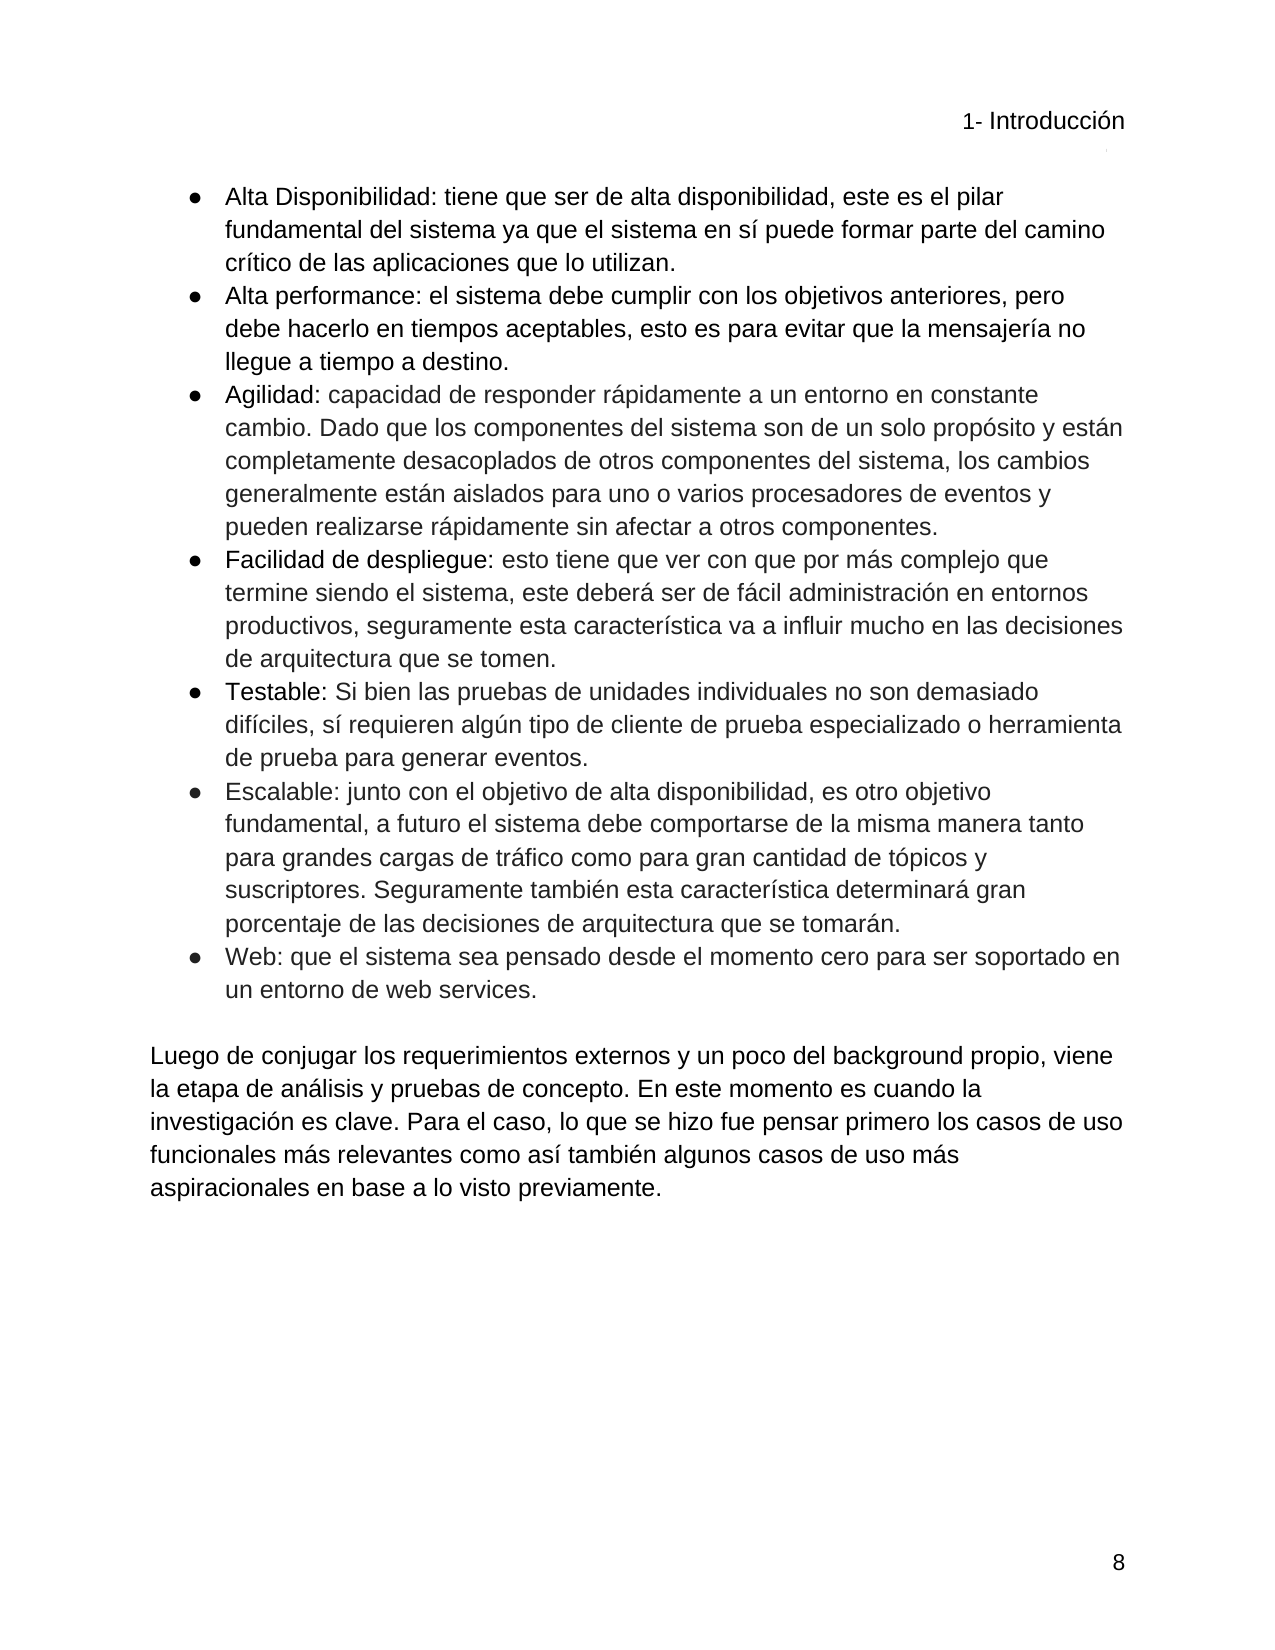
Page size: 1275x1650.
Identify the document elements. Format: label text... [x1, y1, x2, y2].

list Escalable: junto con el objetivo de alta disponibilidad, es otro objetivo fundamental, a futuro el sistema debe comportarse de la misma manera tanto para grandes cargas de tráfico como para gran cantidad de tópicos y suscriptores. Seguramente también esta característica determinará gran porcentaje de las decisiones de arquitectura que se tomarán. [187, 776, 1125, 937]
list Web: que el sistema sea pensado desde el momento cero para ser soportado en un entorno de web services. [187, 942, 1125, 1003]
list Alta Disponibilidad: tiene que ser de alta disponibilidad, este es el pilar fundamental del sistema ya que el sistema en sí puede formar parte del camino crítico de las aplicaciones que lo utilizan. [187, 182, 1125, 277]
list Alta performance: el sistema debe cumplir con los objetivos anteriores, pero debe hacerlo en tiempos aceptables, esto es para evitar que la mensajería no llegue a tiempo a destino. [187, 281, 1125, 376]
text Luego de conjugar los requerimientos externos y un poco del background propio, viene la etapa de análisis y pruebas de concepto. En este momento es cuando la investigación es clave. Para el caso, lo que se hizo fue pensar primero los casos de uso funcionales más relevantes como así también algunos casos de uso más aspiracionales en base a lo visto previamente. [150, 1041, 1125, 1201]
list Facilidad de despliegue: esto tiene que ver con que por más complejo que termine siendo el sistema, este deberá ser de fácil administración en entornos productivos, seguramente esta característica va a influir mucho en las decisiones de arquitectura que se tomen. [187, 545, 1125, 673]
list Agilidad: capacidad de responder rápidamente a un entorno en constante cambio. Dado que los componentes del sistema son de un solo propósito y están completamente desacoplados de otros componentes del sistema, los cambios generalmente están aislados para uno o varios procesadores de eventos y pueden realizarse rápidamente sin afectar a otros componentes. [187, 380, 1125, 541]
list Testable: Si bien las pruebas de unidades individuales no son demasiado difíciles, sí requieren algún tipo de cliente de prueba especializado o herramienta de prueba para generar eventos. [187, 677, 1125, 772]
